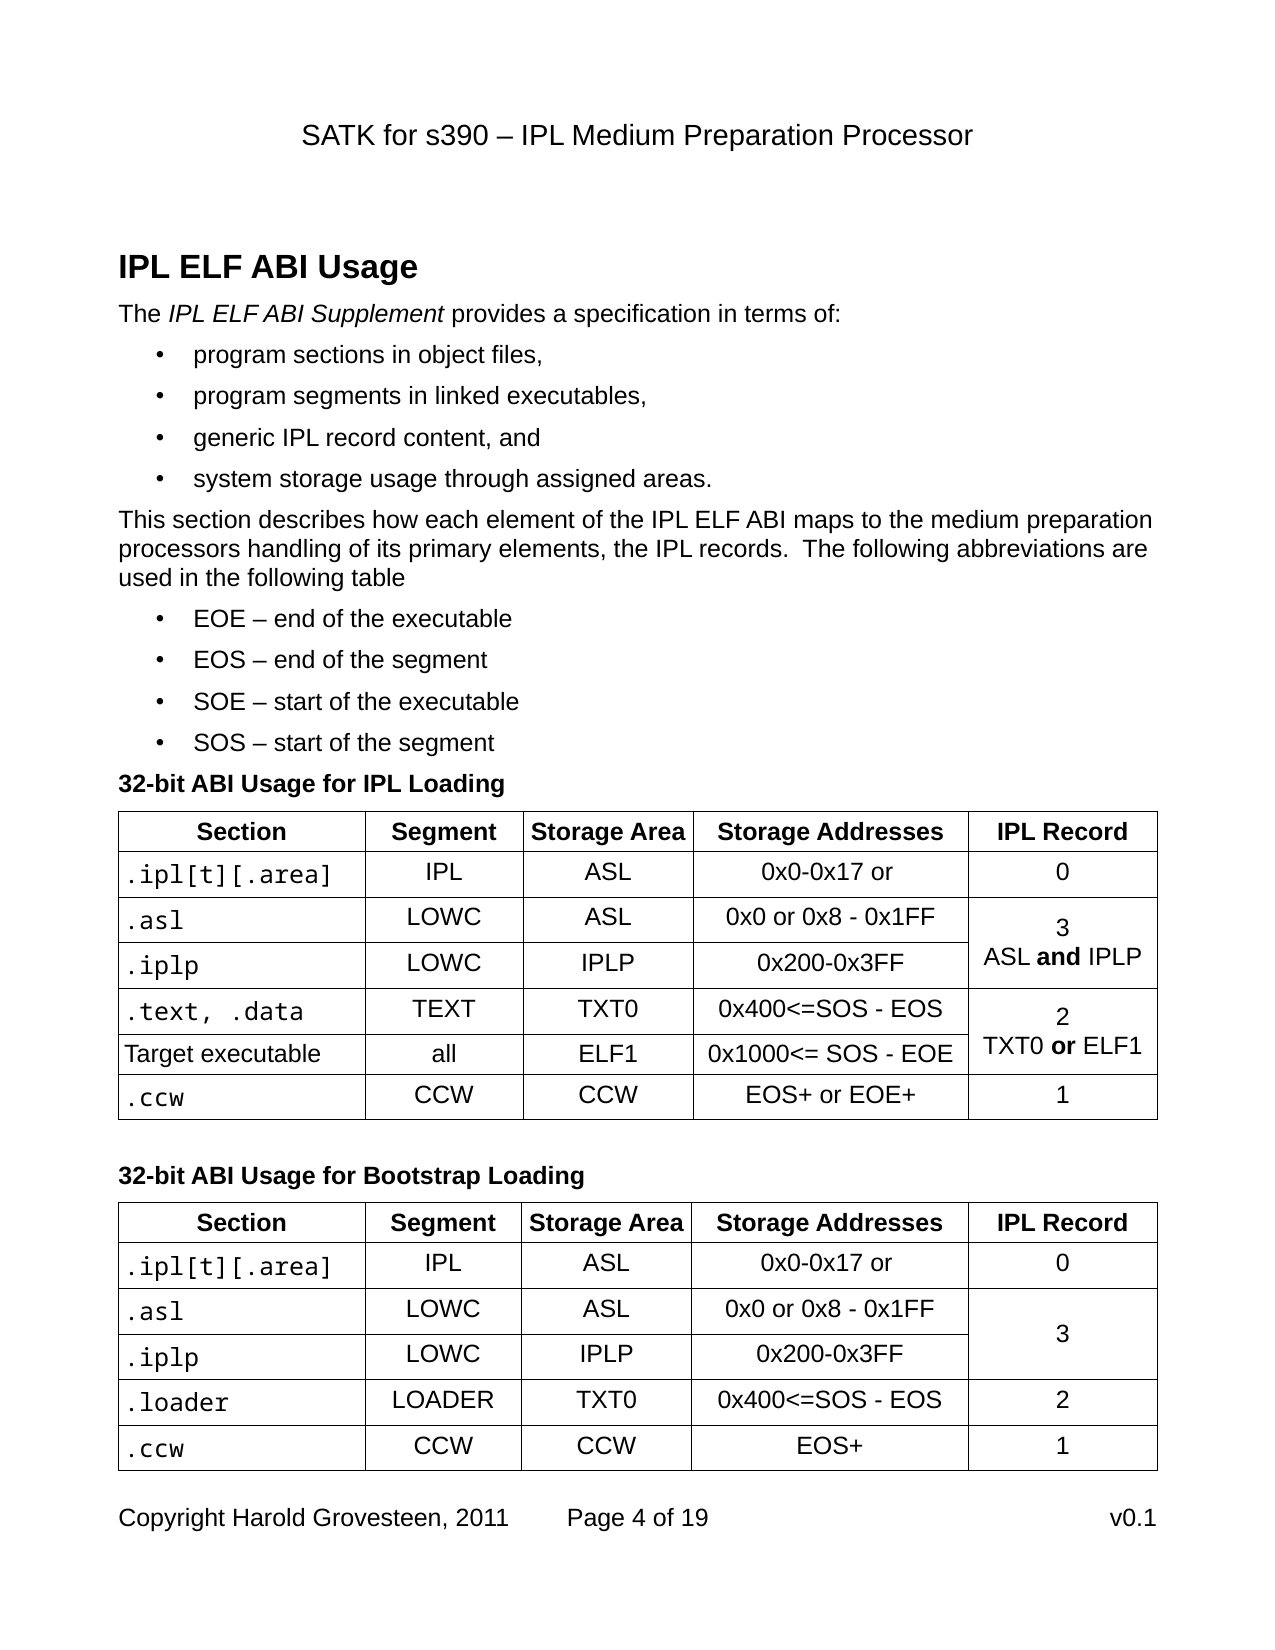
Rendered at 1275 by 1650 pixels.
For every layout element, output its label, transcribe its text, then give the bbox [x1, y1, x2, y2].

table_cell IPLP [524, 943, 693, 988]
table_cell CCW [366, 1075, 523, 1119]
table_cell CCW [524, 1075, 693, 1119]
table_header Section [119, 812, 365, 851]
table_header Segment [366, 812, 523, 851]
table_cell .ipl[t][.area] [119, 852, 365, 897]
table_cell 0 [969, 852, 1157, 897]
table_cell ELF1 [524, 1035, 693, 1074]
table_cell 3 ASL and IPLP [969, 898, 1157, 988]
text 32-bit ABI Usage for IPL Loading [118, 769, 1157, 798]
table_cell LOWC [366, 1335, 521, 1379]
table_cell TXT0 [524, 989, 693, 1033]
table_cell 0x1000<= SOS - EOE [694, 1035, 968, 1074]
table_cell EOS+ or EOE+ [694, 1075, 968, 1119]
table_cell IPL [366, 1243, 521, 1288]
list EOS – end of the segment [156, 645, 1157, 674]
table_cell 0x200-0x3FF [694, 943, 968, 988]
list program segments in linked executables, [156, 381, 1157, 410]
table_cell 2 TXT0 or ELF1 [969, 989, 1157, 1074]
table_cell TXT0 [522, 1380, 691, 1425]
table_cell .loader [119, 1380, 365, 1425]
table_cell .text, .data [119, 989, 365, 1033]
text The IPL ELF ABI Supplement provides a specification in terms of: [118, 298, 1157, 327]
table_cell 0 [969, 1243, 1157, 1288]
table_header IPL Record [969, 1203, 1157, 1242]
list system storage usage through assigned areas. [156, 464, 1157, 493]
table_cell LOWC [366, 1289, 521, 1333]
table_cell .ccw [119, 1426, 365, 1470]
table_header Storage Addresses [694, 812, 968, 851]
table_cell ASL [522, 1289, 691, 1333]
list SOS – start of the segment [156, 728, 1157, 757]
table_cell IPLP [522, 1335, 691, 1379]
list SOE – start of the executable [156, 687, 1157, 716]
table_cell CCW [522, 1426, 691, 1470]
table_cell EOS+ [692, 1426, 968, 1470]
table_cell .ccw [119, 1075, 365, 1119]
table_cell 0x0-0x17 or [692, 1243, 968, 1288]
table_cell LOWC [366, 943, 523, 988]
subtitle IPL ELF ABI Usage [118, 247, 1157, 286]
table_header Storage Area [522, 1203, 691, 1242]
table_cell .iplp [119, 1335, 365, 1379]
text This section describes how each element of the IPL ELF ABI maps to the medium preparation processors handling of its primary elements, the IPL records. The following abbreviations are used in the following table [118, 505, 1157, 591]
table_cell 0x400<=SOS - EOS [692, 1380, 968, 1425]
table_cell 0x200-0x3FF [692, 1335, 968, 1379]
table_cell 1 [969, 1075, 1157, 1119]
table_cell 2 [969, 1380, 1157, 1425]
table_cell .ipl[t][.area] [119, 1243, 365, 1288]
table_cell .asl [119, 1289, 365, 1333]
table_cell 1 [969, 1426, 1157, 1470]
table_cell CCW [366, 1426, 521, 1470]
list program sections in object files, [156, 340, 1157, 369]
table_cell 0x400<=SOS - EOS [694, 989, 968, 1033]
table_header Section [119, 1203, 365, 1242]
table_cell LOWC [366, 898, 523, 942]
table_cell .asl [119, 898, 365, 942]
table_header Storage Area [524, 812, 693, 851]
table_cell IPL [366, 852, 523, 897]
table_cell 0x0 or 0x8 - 0x1FF [692, 1289, 968, 1333]
table_header Segment [366, 1203, 521, 1242]
table_cell Target executable [119, 1035, 365, 1074]
list EOE – end of the executable [156, 604, 1157, 633]
table_cell 0x0 or 0x8 - 0x1FF [694, 898, 968, 942]
text 32-bit ABI Usage for Bootstrap Loading [118, 1161, 1157, 1189]
table_header IPL Record [969, 812, 1157, 851]
table_cell 0x0-0x17 or [694, 852, 968, 897]
table_cell ASL [522, 1243, 691, 1288]
table_cell ASL [524, 898, 693, 942]
table_cell 3 [969, 1289, 1157, 1379]
table_cell all [366, 1035, 523, 1074]
table_cell .iplp [119, 943, 365, 988]
table_cell TEXT [366, 989, 523, 1033]
table_header Storage Addresses [692, 1203, 968, 1242]
table_cell ASL [524, 852, 693, 897]
list generic IPL record content, and [156, 422, 1157, 451]
table_cell LOADER [366, 1380, 521, 1425]
